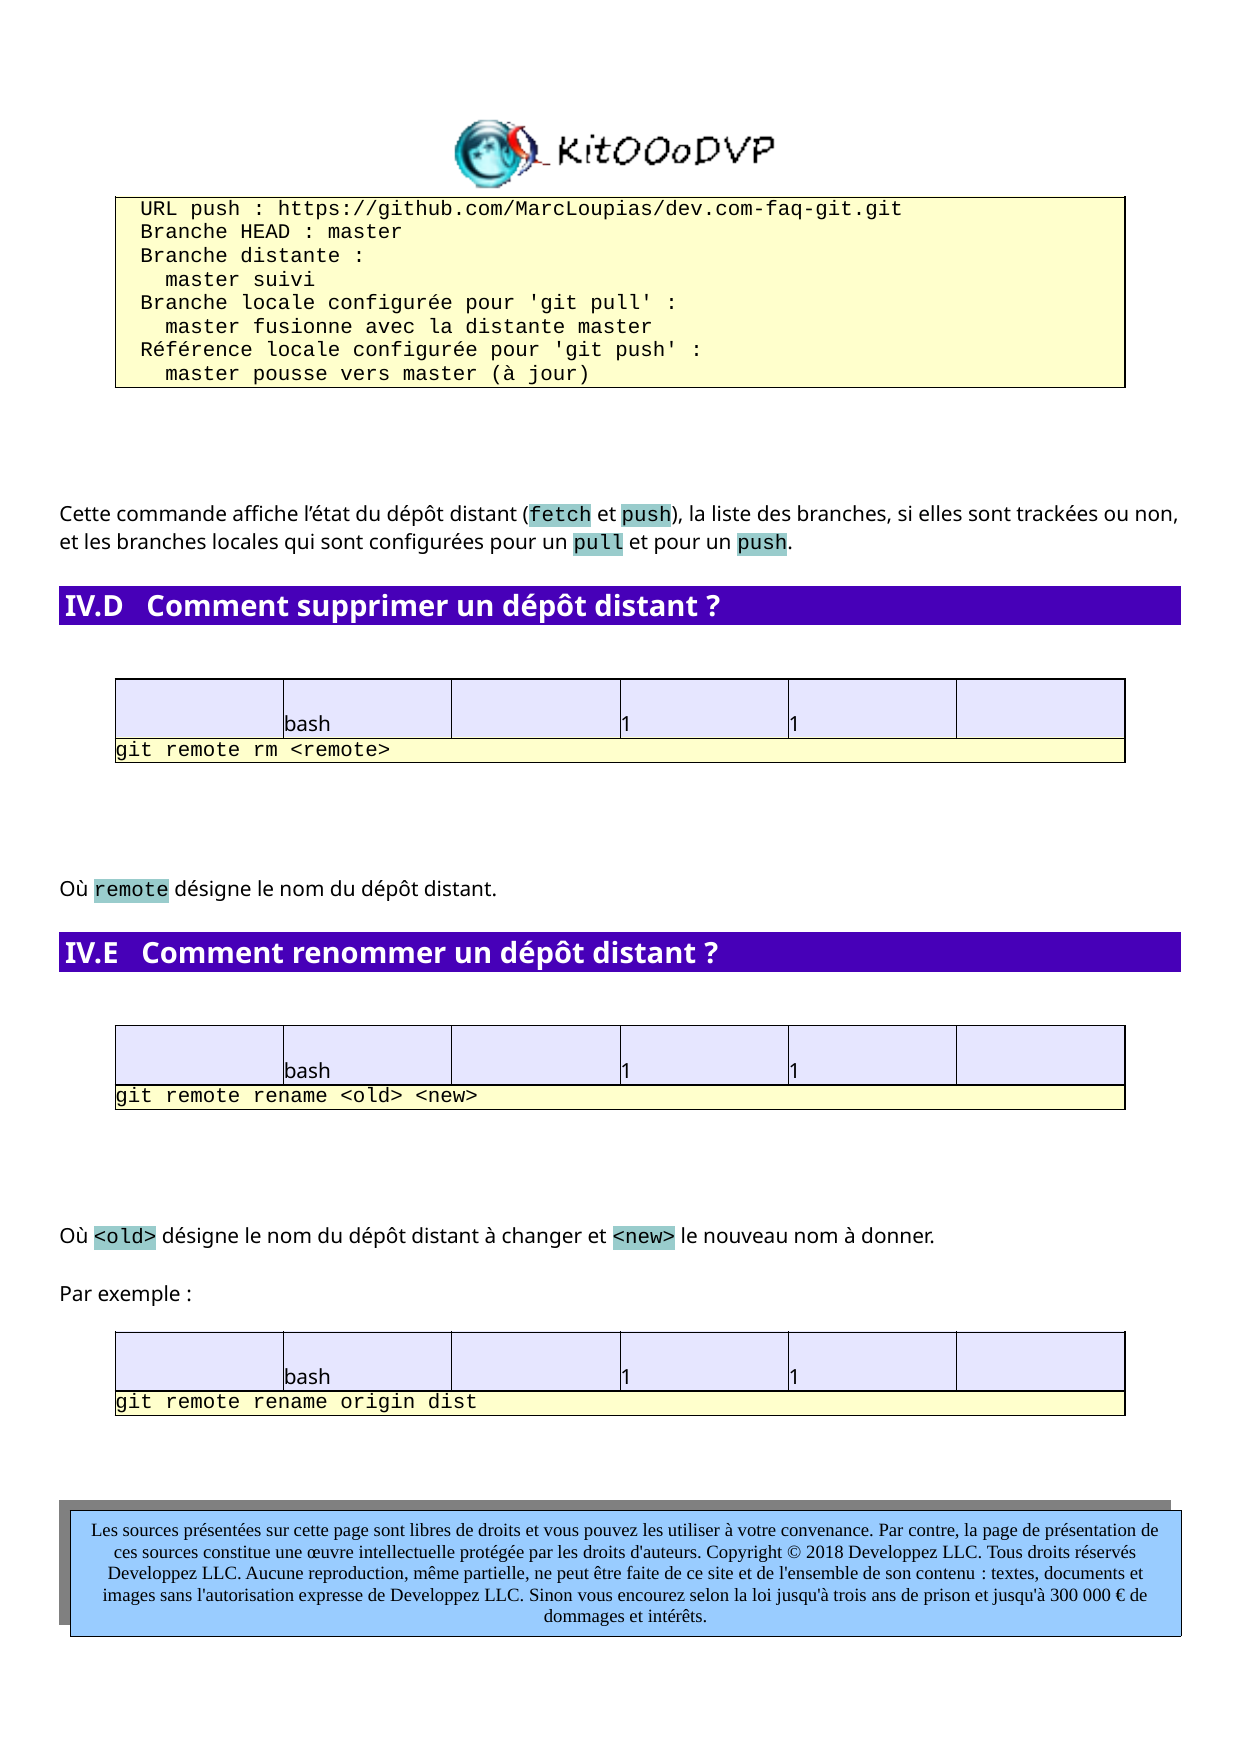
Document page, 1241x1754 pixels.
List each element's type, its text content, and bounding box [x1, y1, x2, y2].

subtitle Comment renommer un dépôt distant ? [59, 932, 1181, 972]
table_header [957, 1333, 1124, 1390]
table_header 1 [621, 1026, 788, 1084]
picture [453, 118, 781, 191]
table_header [452, 1026, 620, 1084]
text Par exemple : [59, 1279, 1181, 1308]
table_header 1 [621, 680, 788, 737]
table_header [957, 1026, 1124, 1084]
text Où <old> désigne le nom du dépôt distant à changer et <new> le nouveau nom à donner. [59, 1221, 1181, 1250]
table_header [452, 680, 620, 737]
table_header 1 [789, 1026, 956, 1084]
table_header [452, 1333, 620, 1390]
table_header 1 [621, 1333, 788, 1390]
text Où remote désigne le nom du dépôt distant. [59, 874, 1181, 903]
table_header [116, 1333, 283, 1390]
table_header [957, 680, 1124, 737]
table_header 1 [789, 680, 956, 737]
table_header bash [284, 1026, 451, 1084]
table_header 1 [789, 1333, 956, 1390]
table_header [116, 680, 283, 737]
table_header bash [284, 680, 451, 737]
table_header bash [284, 1333, 451, 1390]
text Cette commande affiche l’état du dépôt distant (fetch et push), la liste des branches, si elles sont trackées ou non, et les branches locales qui sont configurées pour un pull et pour un push. [59, 499, 1181, 556]
subtitle Comment supprimer un dépôt distant ? [59, 586, 1181, 625]
table_header [116, 1026, 283, 1084]
